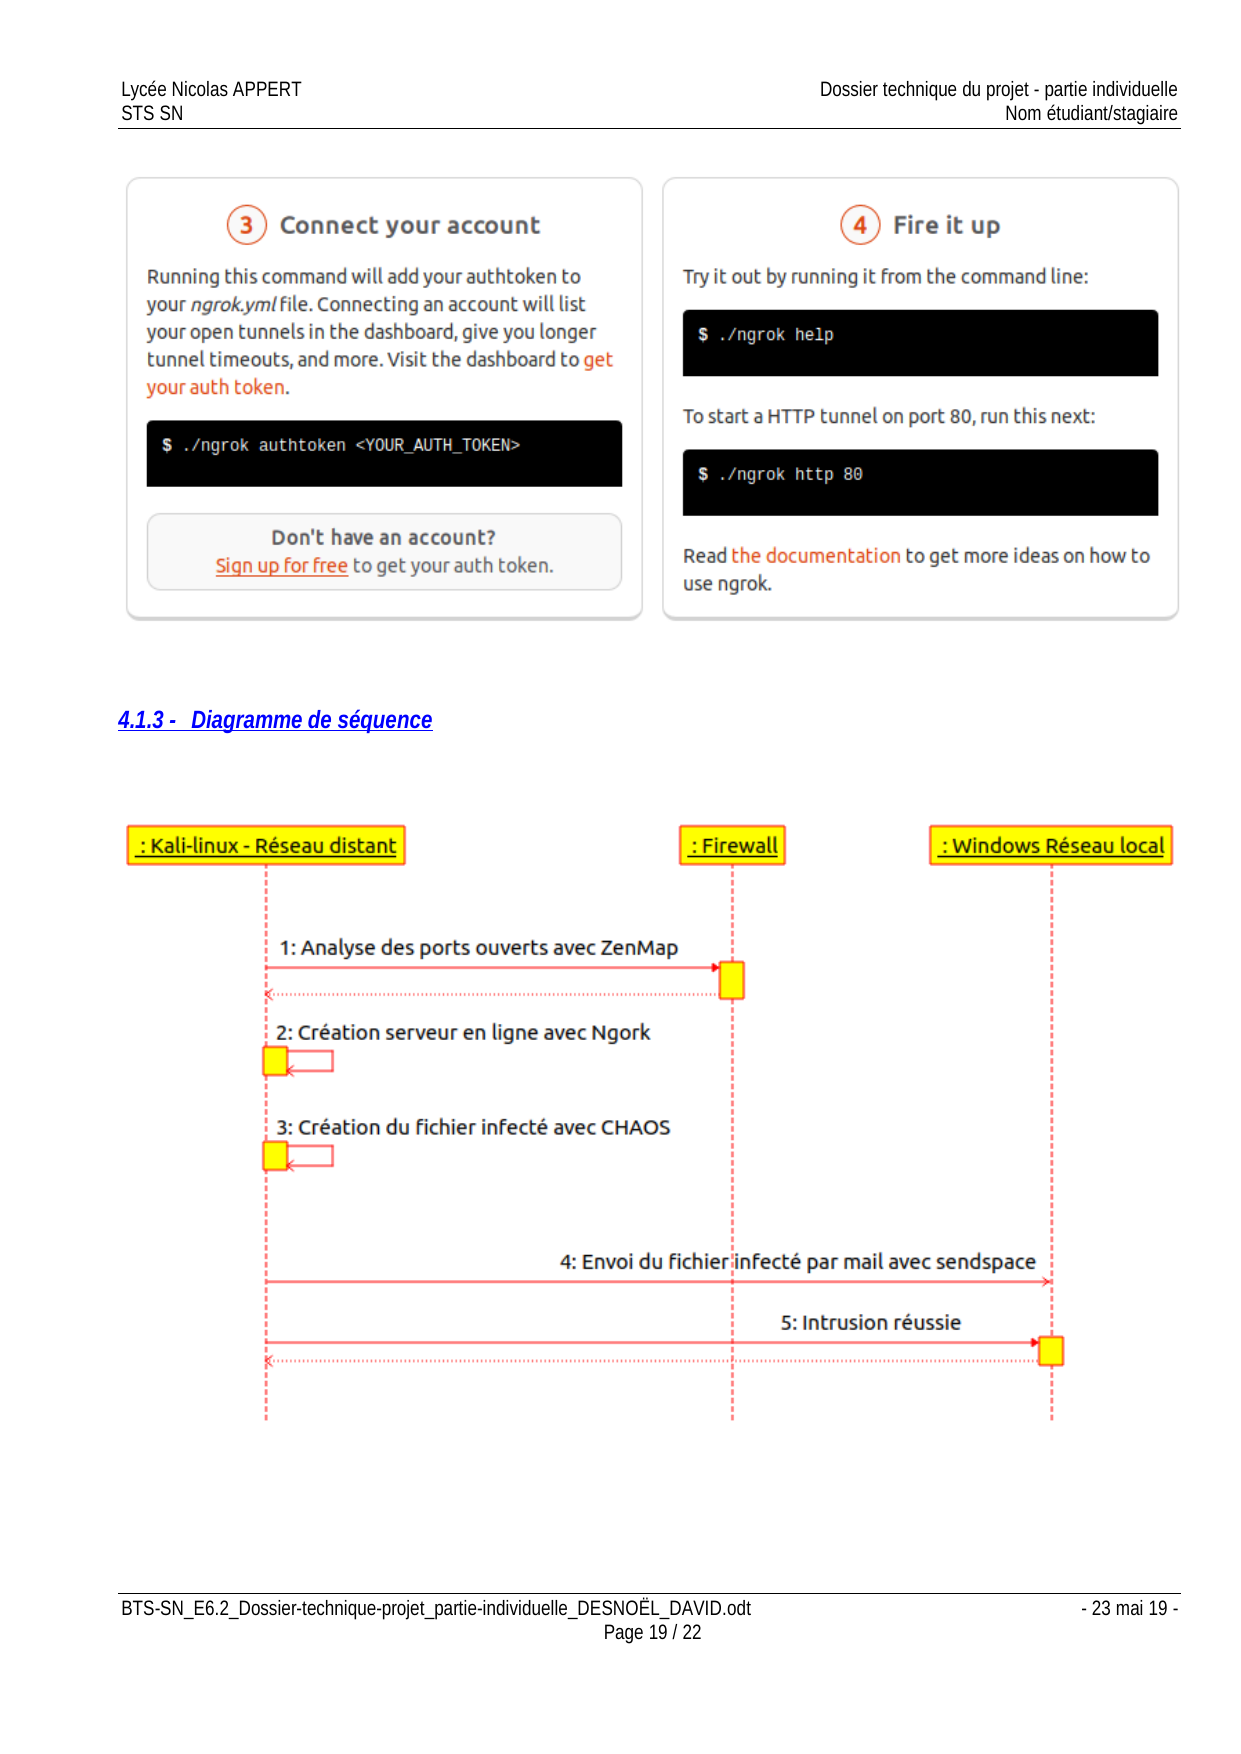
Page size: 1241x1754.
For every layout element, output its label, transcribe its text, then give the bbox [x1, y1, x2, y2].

picture [118, 169, 1182, 628]
subtitle Diagramme de séquence [118, 705, 1181, 734]
picture [118, 815, 1182, 1422]
